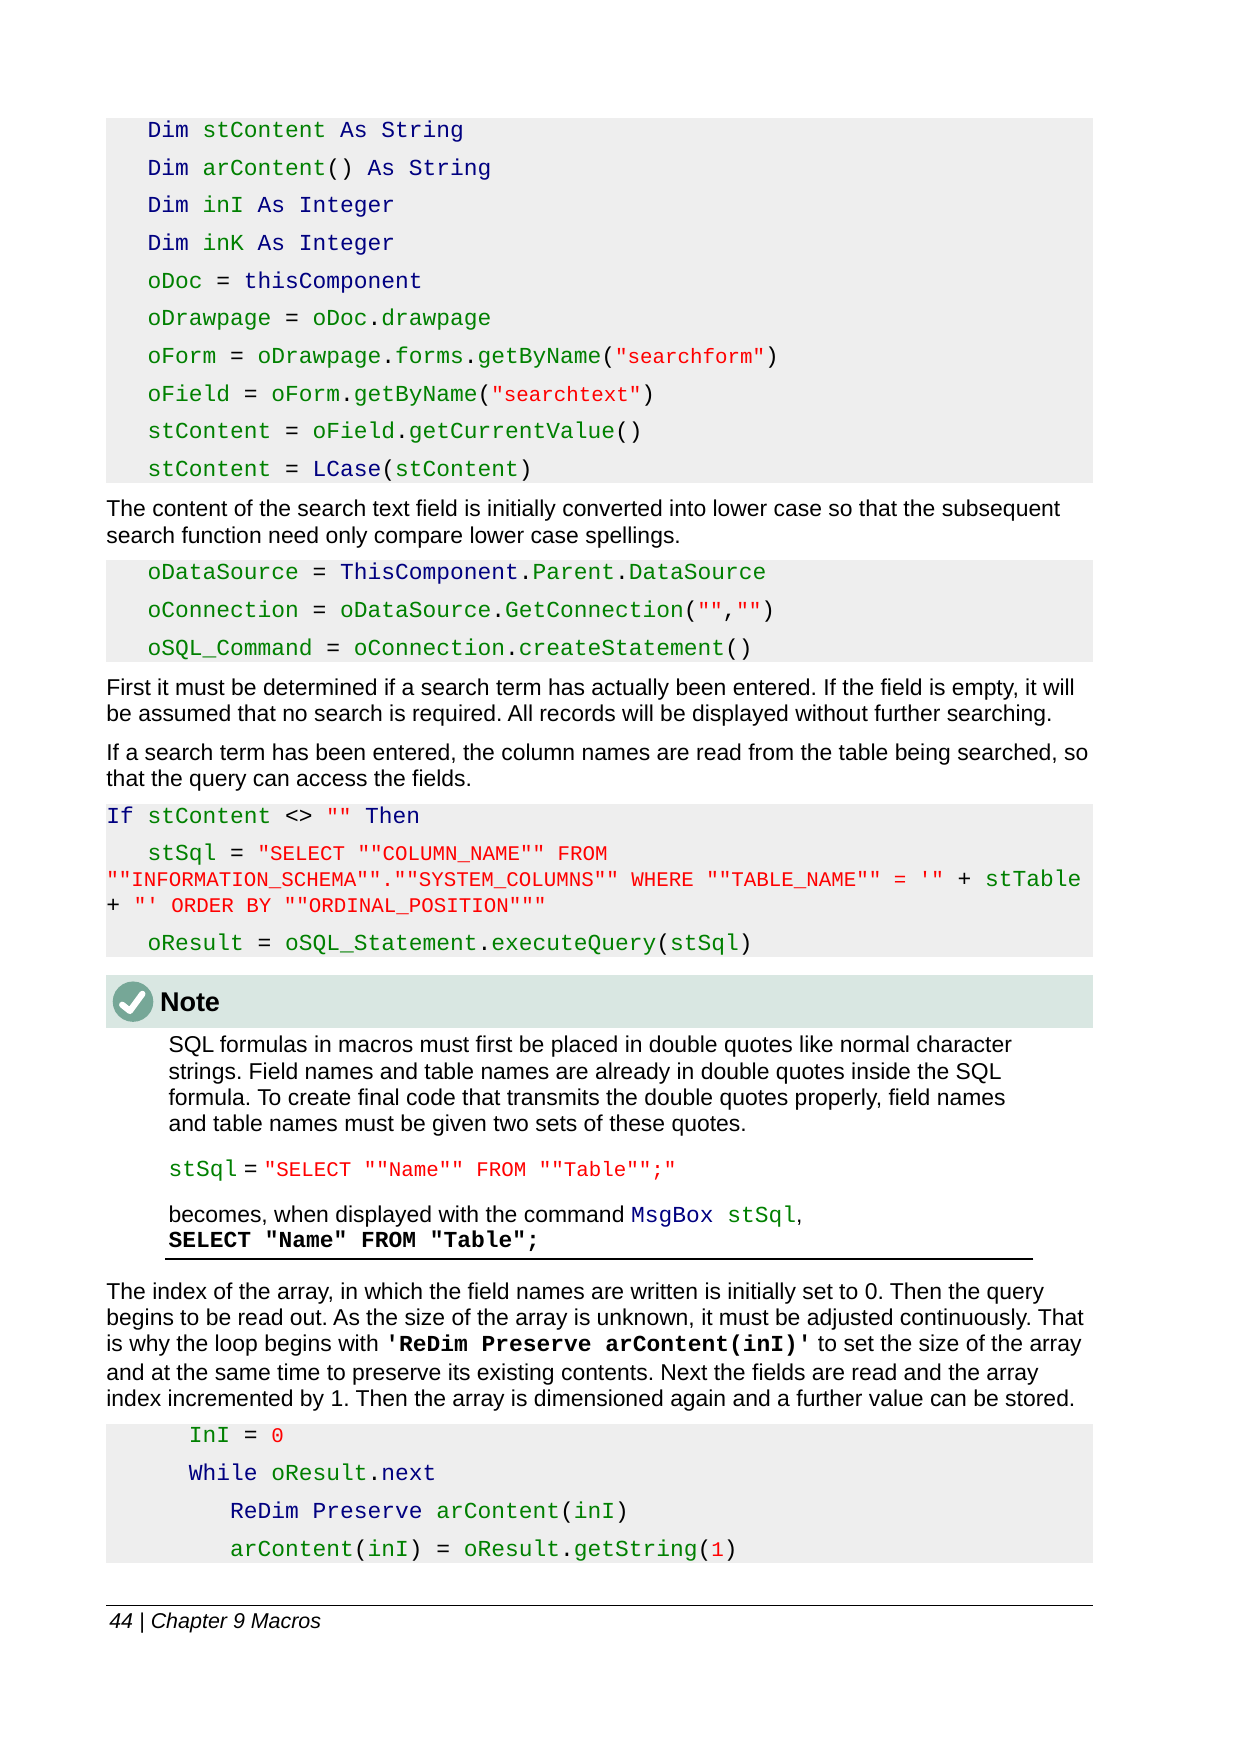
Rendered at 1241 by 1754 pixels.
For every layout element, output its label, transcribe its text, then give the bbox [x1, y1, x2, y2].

subtitle Note [106, 975, 1093, 1028]
text While oResult.next [106, 1462, 1093, 1487]
text oDataSource = ThisComponent.Parent.DataSource [106, 560, 1093, 586]
text oSQL_Command = oConnection.createStatement() [106, 636, 1093, 662]
text stContent = oField.getCurrentValue() [106, 420, 1093, 446]
text becomes, when displayed with the command MsgBox stSql, SELECT "Name" FROM "Table"; [165, 1197, 1033, 1258]
text InI = 0 [106, 1424, 1093, 1450]
text stSql = "SELECT ""COLUMN_NAME"" FROM ""INFORMATION_SCHEMA"".""SYSTEM_COLUMNS"" WHERE ""TABLE_NAME"" = '" + stTable + "' ORDER BY ""ORDINAL_POSITION""" [106, 842, 1093, 919]
text oResult = oSQL_Statement.executeQuery(stSql) [106, 931, 1093, 957]
text oForm = oDrawpage.forms.getByName("searchform") [106, 344, 1093, 370]
text oDrawpage = oDoc.drawpage [106, 307, 1093, 333]
text Dim stContent As String [106, 118, 1093, 144]
text The index of the array, in which the field names are written is initially set to 0. Then the query begins to be read out. As the size of the array is unknown, it must be adjusted continuously. That is why the loop begins with 'ReDim Preserve arContent(inI)' to set the size of the array and at the same time to preserve its existing contents. Next the fields are read and the array index incremented by 1. Then the array is dimensioned again and a further value can be stored. [106, 1278, 1093, 1411]
text ReDim Preserve arContent(inI) [106, 1499, 1093, 1525]
text stContent = LCase(stContent) [106, 457, 1093, 483]
text First it must be determined if a search term has actually been entered. If the field is empty, it will be assumed that no search is required. All records will be displayed without further searching. [106, 673, 1093, 726]
text Dim arContent() As String [106, 156, 1093, 182]
text If a search term has been entered, the column names are read from the table being searched, so that the query can access the fields. [106, 739, 1093, 791]
text stSql = "SELECT ""Name"" FROM ""Table"";" [165, 1151, 1033, 1183]
text Dim inI As Integer [106, 193, 1093, 219]
text Dim inK As Integer [106, 231, 1093, 257]
text oDoc = thisComponent [106, 269, 1093, 295]
text oField = oForm.getByName("searchtext") [106, 382, 1093, 408]
text The content of the search text field is initially converted into lower case so that the subsequent search function need only compare lower case spellings. [106, 495, 1093, 548]
text SQL formulas in macros must first be placed in double quotes like normal character strings. Field names and table names are already in double quotes inside the SQL formula. To create final code that transmits the double quotes properly, field names and table names must be given two sets of these quotes. [165, 1028, 1033, 1137]
text oConnection = oDataSource.GetConnection("","") [106, 598, 1093, 624]
text arContent(inI) = oResult.getString(1) [106, 1537, 1093, 1563]
text If stContent <> "" Then [106, 804, 1093, 830]
